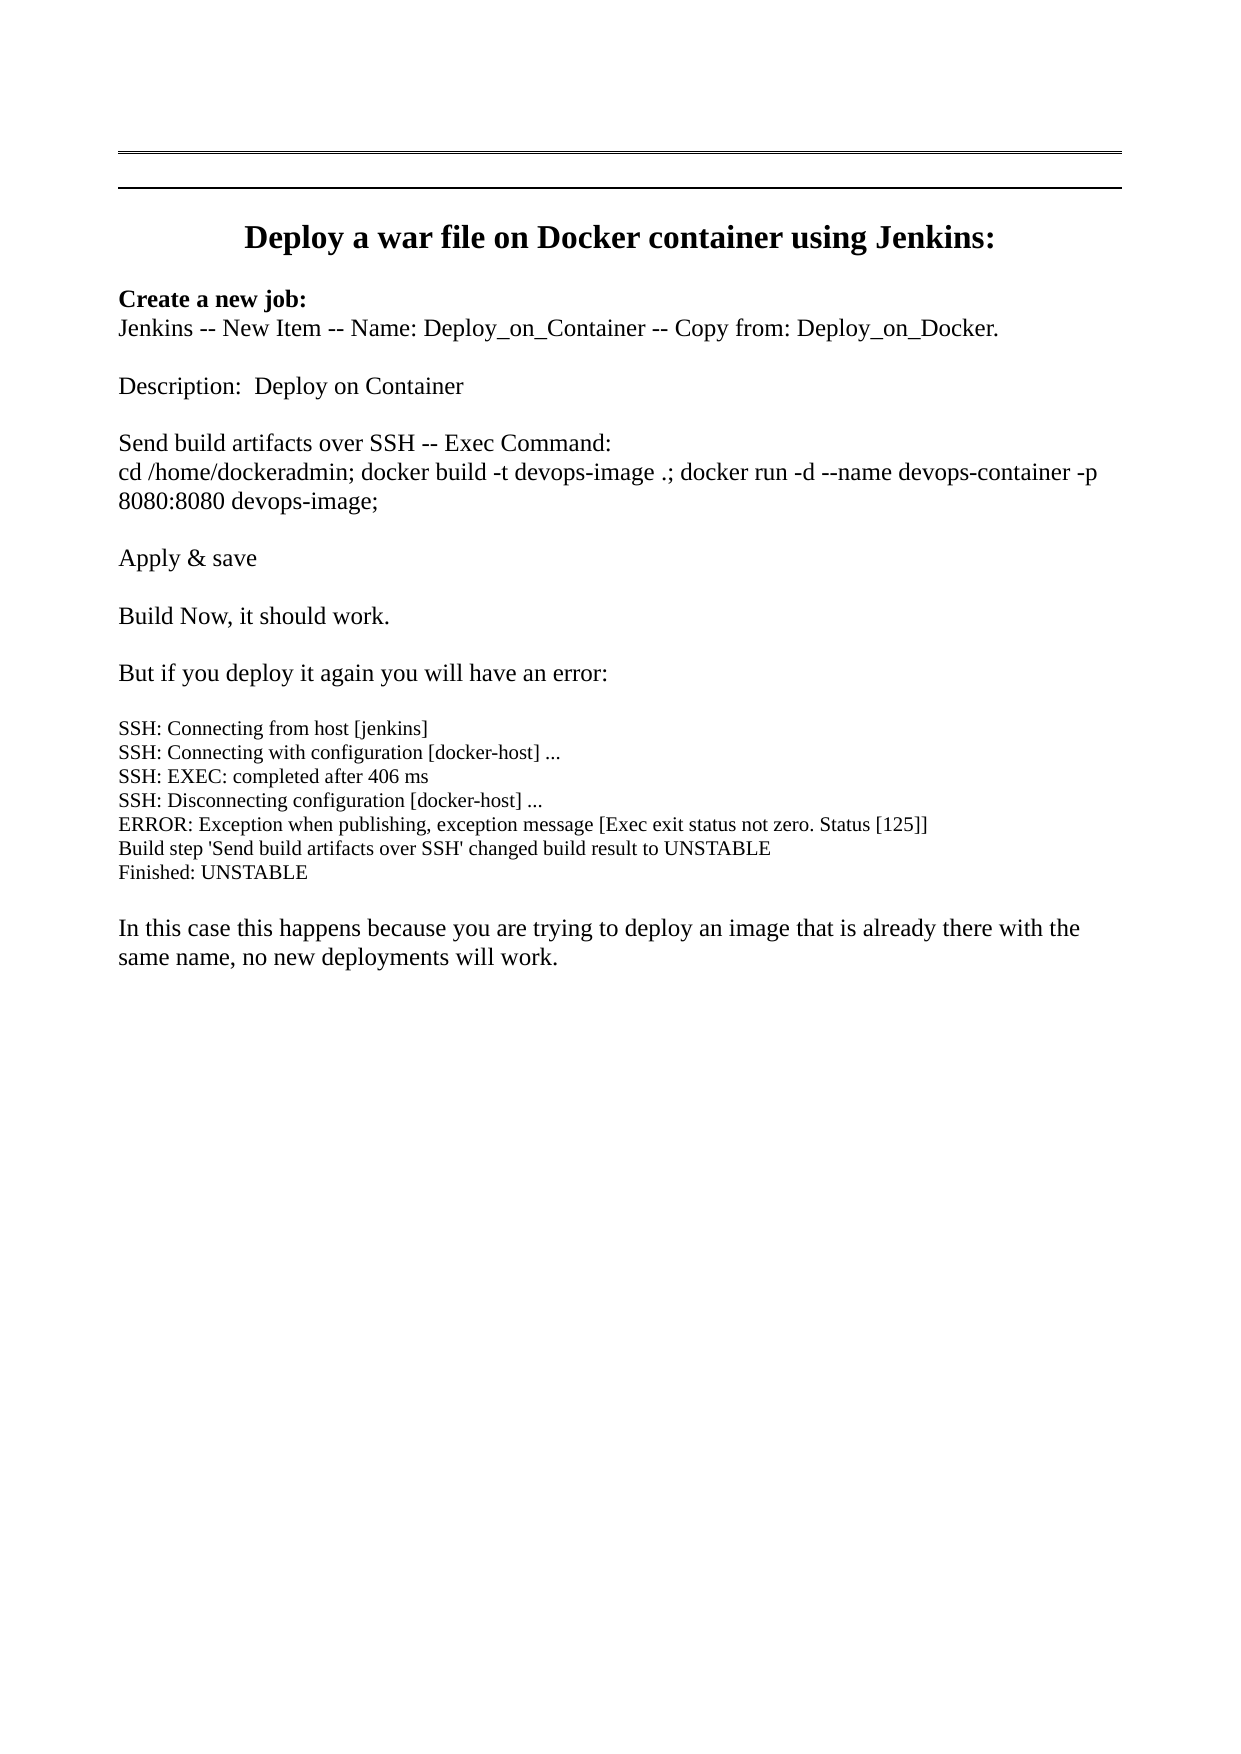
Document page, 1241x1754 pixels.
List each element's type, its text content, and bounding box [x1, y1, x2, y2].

text In this case this happens because you are trying to deploy an image that is already there with the same name, no new deployments will work. [118, 913, 1122, 971]
text Jenkins -- New Item -- Name: Deploy_on_Container -- Copy from: Deploy_on_Docker. [118, 313, 1122, 342]
text SSH: Disconnecting configuration [docker-host] ... [118, 788, 1122, 812]
text Build Now, it should work. [118, 601, 1122, 629]
text Finished: UNSTABLE [118, 860, 1122, 884]
text SSH: Connecting with configuration [docker-host] ... [118, 740, 1122, 764]
text cd /home/dockeradmin; docker build -t devops-image .; docker run -d --name devops-container -p 8080:8080 devops-image; [118, 457, 1122, 514]
text SSH: Connecting from host [jenkins] [118, 716, 1122, 740]
text But if you deploy it again you will have an error: [118, 658, 1122, 687]
text ERROR: Exception when publishing, exception message [Exec exit status not zero. Status [125]] [118, 812, 1122, 836]
text Deploy a war file on Docker container using Jenkins: [118, 217, 1122, 256]
text Description: Deploy on Container [118, 371, 1122, 399]
text Apply & save [118, 543, 1122, 572]
text SSH: EXEC: completed after 406 ms [118, 764, 1122, 788]
text Send build artifacts over SSH -- Exec Command: [118, 428, 1122, 457]
text Build step 'Send build artifacts over SSH' changed build result to UNSTABLE [118, 836, 1122, 860]
text Create a new job: [118, 284, 1122, 313]
